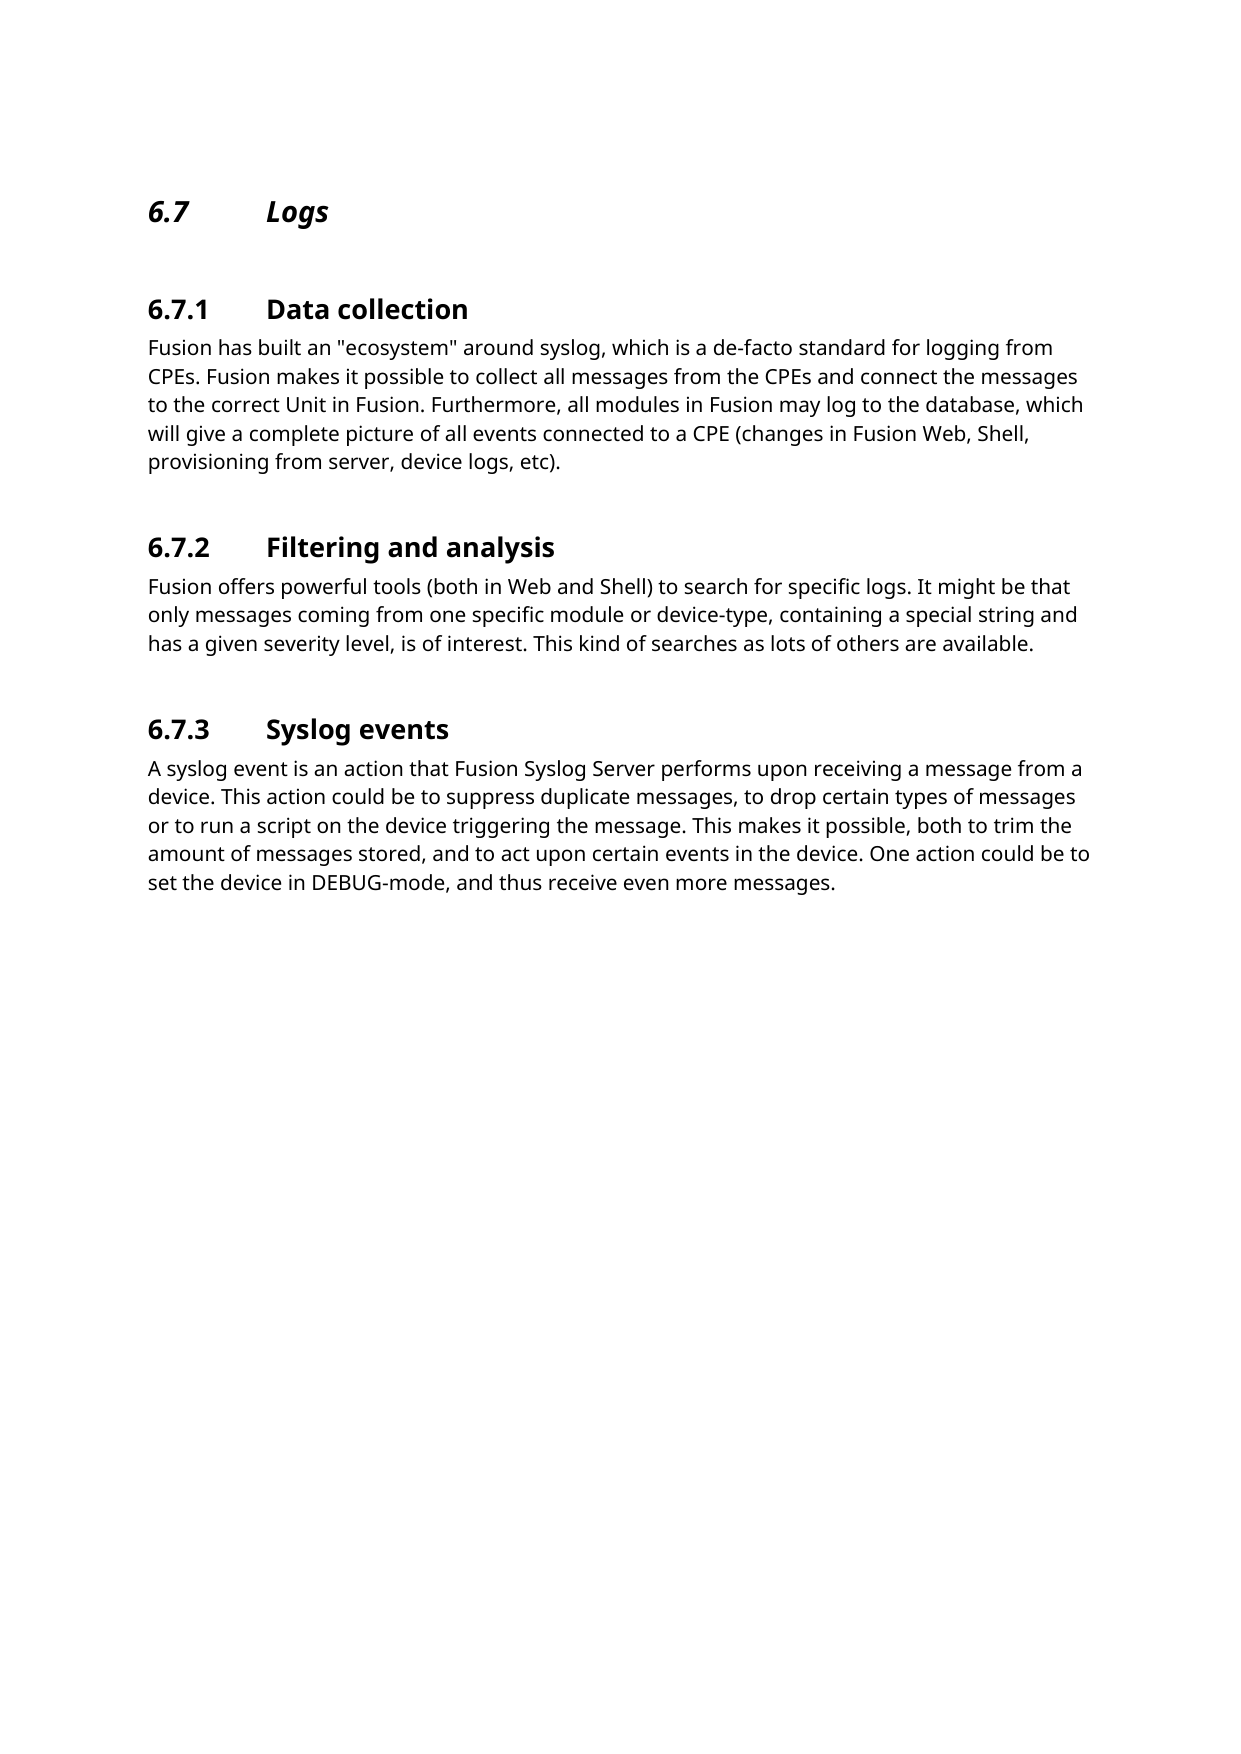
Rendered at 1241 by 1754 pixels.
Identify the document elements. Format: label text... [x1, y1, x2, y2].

subtitle Data collection [148, 290, 1092, 327]
text Fusion offers powerful tools (both in Web and Shell) to search for specific logs. It might be that only messages coming from one specific module or device-type, containing a special string and has a given severity level, is of interest. This kind of searches as lots of others are available. [148, 572, 1092, 657]
text Fusion has built an "ecosystem" around syslog, which is a de-facto standard for logging from CPEs. Fusion makes it possible to collect all messages from the CPEs and connect the messages to the correct Unit in Fusion. Furthermore, all modules in Fusion may log to the database, which will give a complete picture of all events connected to a CPE (changes in Fusion Web, Shell, provisioning from server, device logs, etc). [148, 333, 1092, 476]
subtitle Logs [148, 191, 1092, 231]
subtitle Filtering and analysis [148, 529, 1092, 566]
subtitle Syslog events [148, 711, 1092, 748]
text A syslog event is an action that Fusion Syslog Server performs upon receiving a message from a device. This action could be to suppress duplicate messages, to drop certain types of messages or to run a script on the device triggering the message. This makes it possible, both to trim the amount of messages stored, and to act upon certain events in the device. One action could be to set the device in DEBUG-mode, and thus receive even more messages. [148, 754, 1092, 896]
